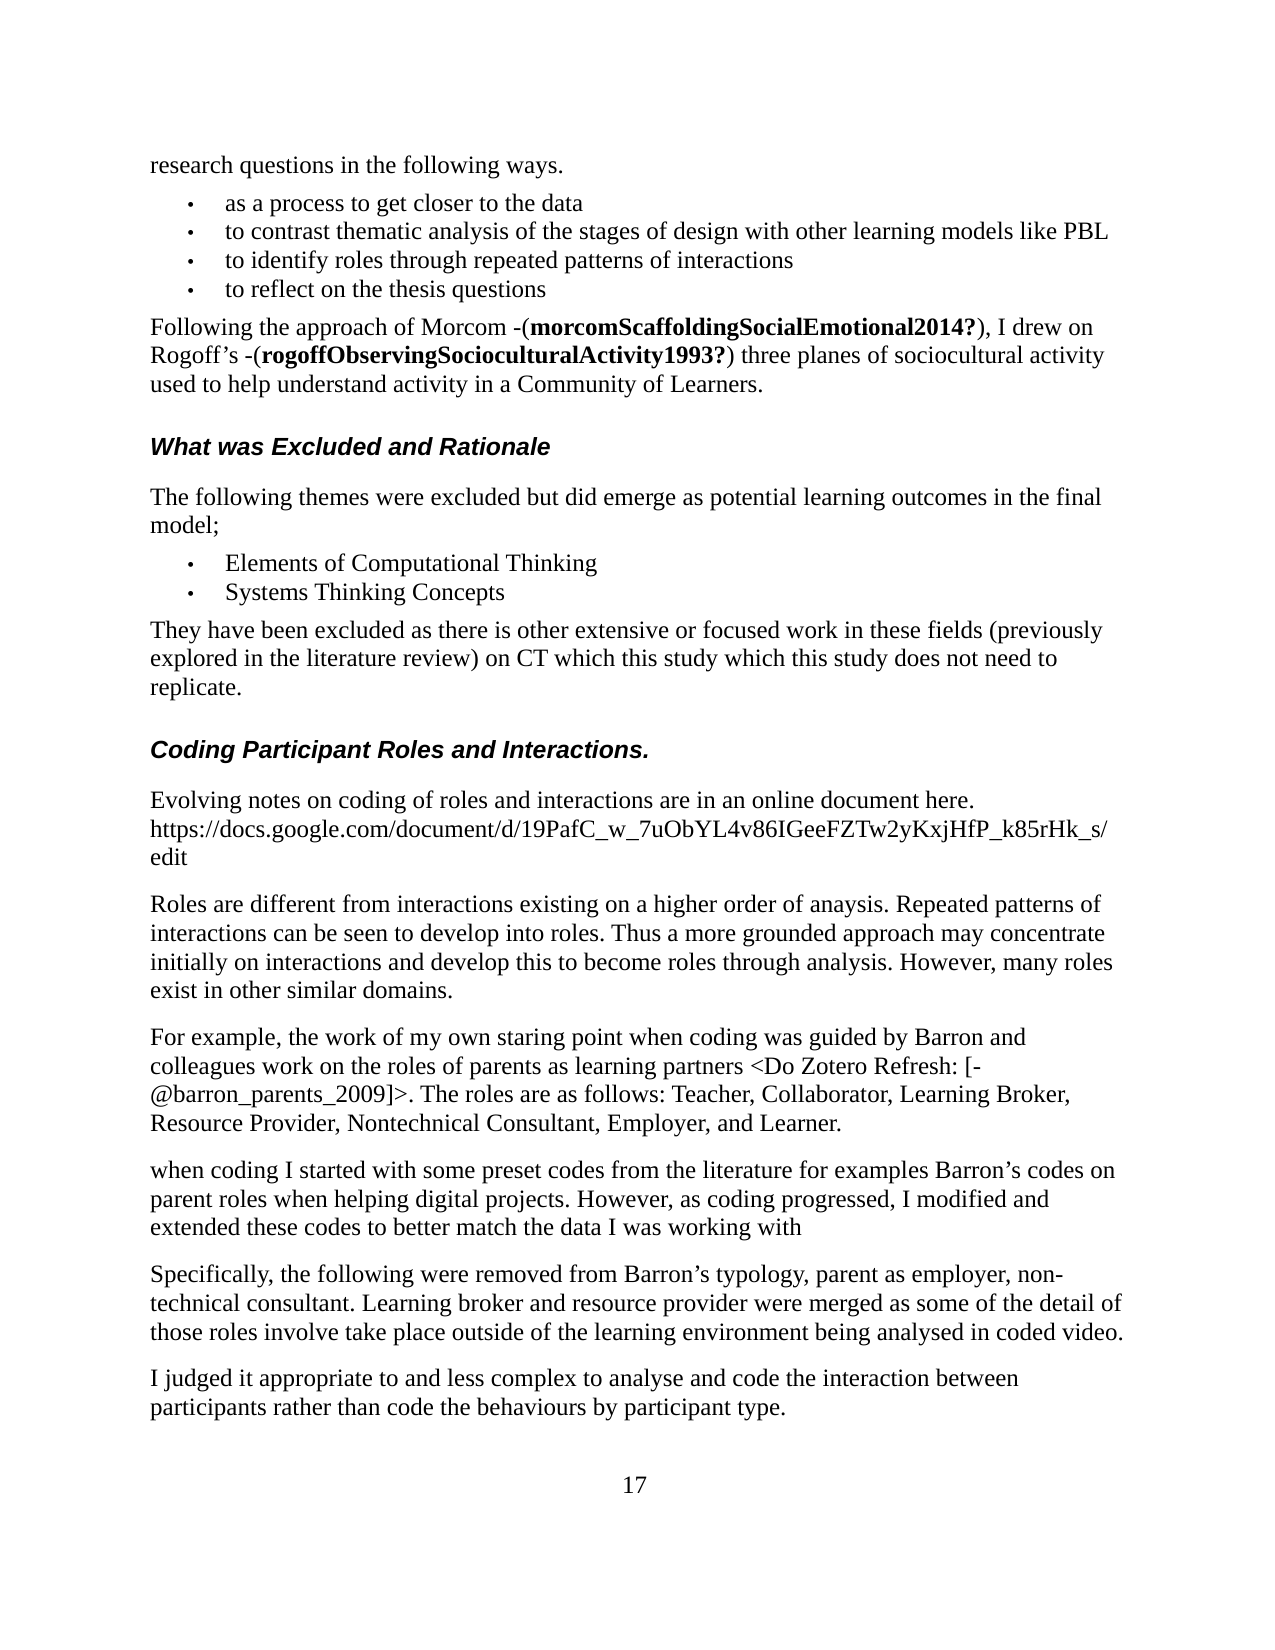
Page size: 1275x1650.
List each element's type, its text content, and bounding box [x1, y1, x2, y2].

text Following the approach of Morcom -(morcomScaffoldingSocialEmotional2014?), I drew on Rogoff’s -(rogoffObservingSocioculturalActivity1993?) three planes of sociocultural activity used to help understand activity in a Community of Learners. [150, 312, 1125, 398]
list to identify roles through repeated patterns of interactions [187, 245, 1125, 274]
text research questions in the following ways. [150, 150, 1125, 179]
text I judged it appropriate to and less complex to analyse and code the interaction between participants rather than code the behaviours by participant type. [150, 1363, 1125, 1421]
text when coding I started with some preset codes from the literature for examples Barron’s codes on parent roles when helping digital projects. However, as coding progressed, I modified and extended these codes to better match the data I was working with [150, 1155, 1125, 1241]
list to contrast thematic analysis of the stages of design with other learning models like PBL [187, 216, 1125, 245]
text Evolving notes on coding of roles and interactions are in an online document here. https://docs.google.com/document/d/19PafC_w_7uObYL4v86IGeeFZTw2yKxjHfP_k85rHk_s/edit [150, 785, 1125, 871]
list Systems Thinking Concepts [187, 577, 1125, 606]
text Specifically, the following were removed from Barron’s typology, parent as employer, non-technical consultant. Learning broker and resource provider were merged as some of the detail of those roles involve take place outside of the learning environment being analysed in coded video. [150, 1259, 1125, 1345]
subtitle Coding Participant Roles and Interactions. [150, 735, 1125, 763]
text They have been excluded as there is other extensive or focused work in these fields (previously explored in the literature review) on CT which this study which this study does not need to replicate. [150, 615, 1125, 701]
subtitle What was Excluded and Rationale [150, 432, 1125, 460]
text For example, the work of my own staring point when coding was guided by Barron and colleagues work on the roles of parents as learning partners <Do Zotero Refresh: [-@barron_parents_2009]>. The roles are as follows: Teacher, Collaborator, Learning Broker, Resource Provider, Nontechnical Consultant, Employer, and Learner. [150, 1022, 1125, 1137]
list Elements of Computational Thinking [187, 548, 1125, 577]
text Roles are different from interactions existing on a higher order of anaysis. Repeated patterns of interactions can be seen to develop into roles. Thus a more grounded approach may concentrate initially on interactions and develop this to become roles through analysis. However, many roles exist in other similar domains. [150, 889, 1125, 1004]
list as a process to get closer to the data [187, 188, 1125, 216]
text The following themes were excluded but did emerge as potential learning outcomes in the final model; [150, 482, 1125, 539]
list to reflect on the thesis questions [187, 274, 1125, 303]
